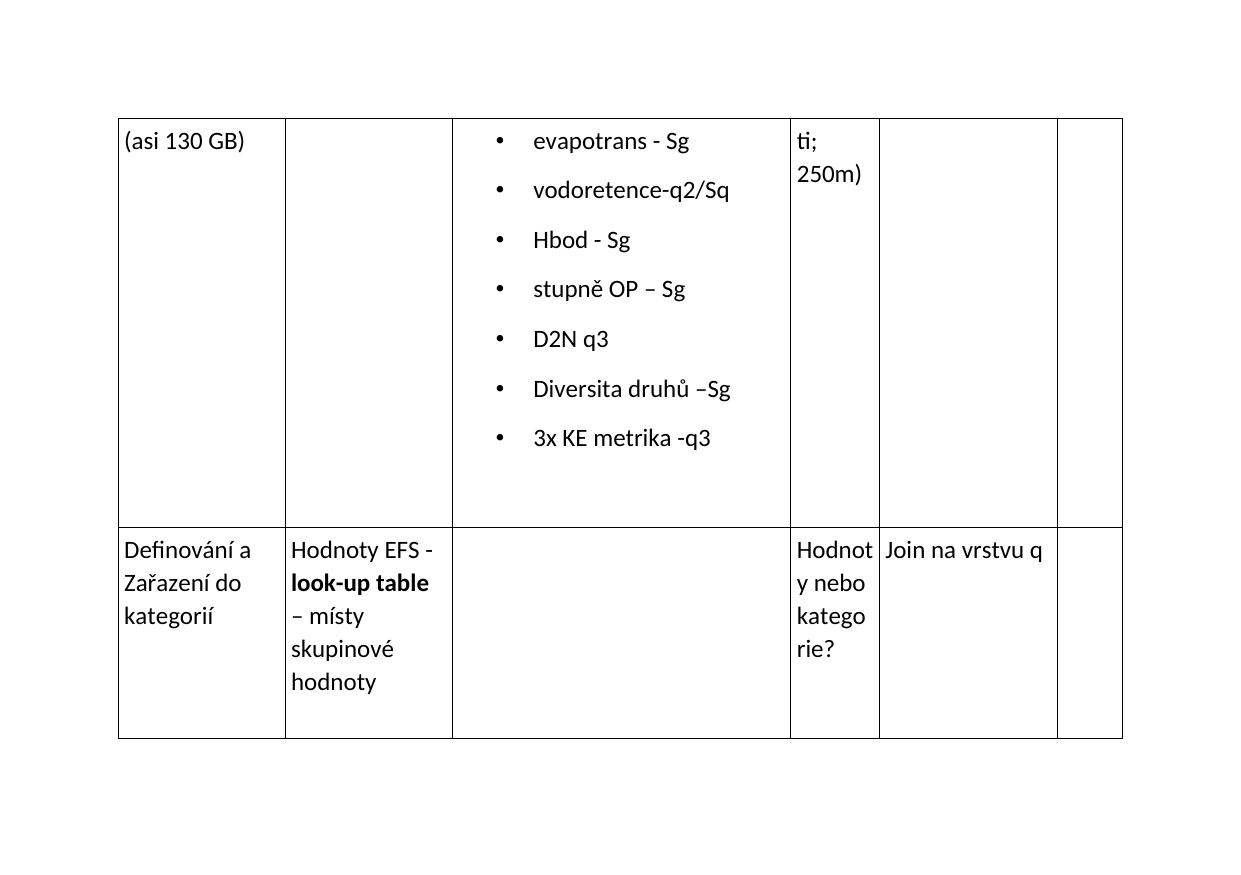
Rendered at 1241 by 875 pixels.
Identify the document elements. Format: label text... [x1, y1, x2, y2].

table_cell Join na vrstvu q [880, 528, 1057, 737]
table_cell [1058, 528, 1122, 737]
table_cell [880, 119, 1057, 527]
table_cell Hodnoty nebo kategorie? [791, 528, 879, 737]
table_cell [453, 528, 790, 737]
table_cell Definování a Zařazení do kategorií [119, 528, 285, 737]
table_cell [1058, 119, 1122, 527]
table_cell Vstup gis data – primární data ohodnocené data ESAI- Sg delta Teplot -q1 lucc change -q1 zásoba uhlíku -Sg evapotrans - Sg vodoretence-q2/Sq Hbod - Sg stupně OP – Sg D2N q3 Diversita druhů –Sg 3x KE metrika -q3 [453, 119, 790, 527]
table_cell [286, 119, 452, 527]
table_cell (asi 130 GB) [119, 119, 285, 527]
table_cell Hodnoty EFS - look-up table – místy skupinové hodnoty [286, 528, 452, 737]
table_cell ti; 250m) [791, 119, 879, 527]
